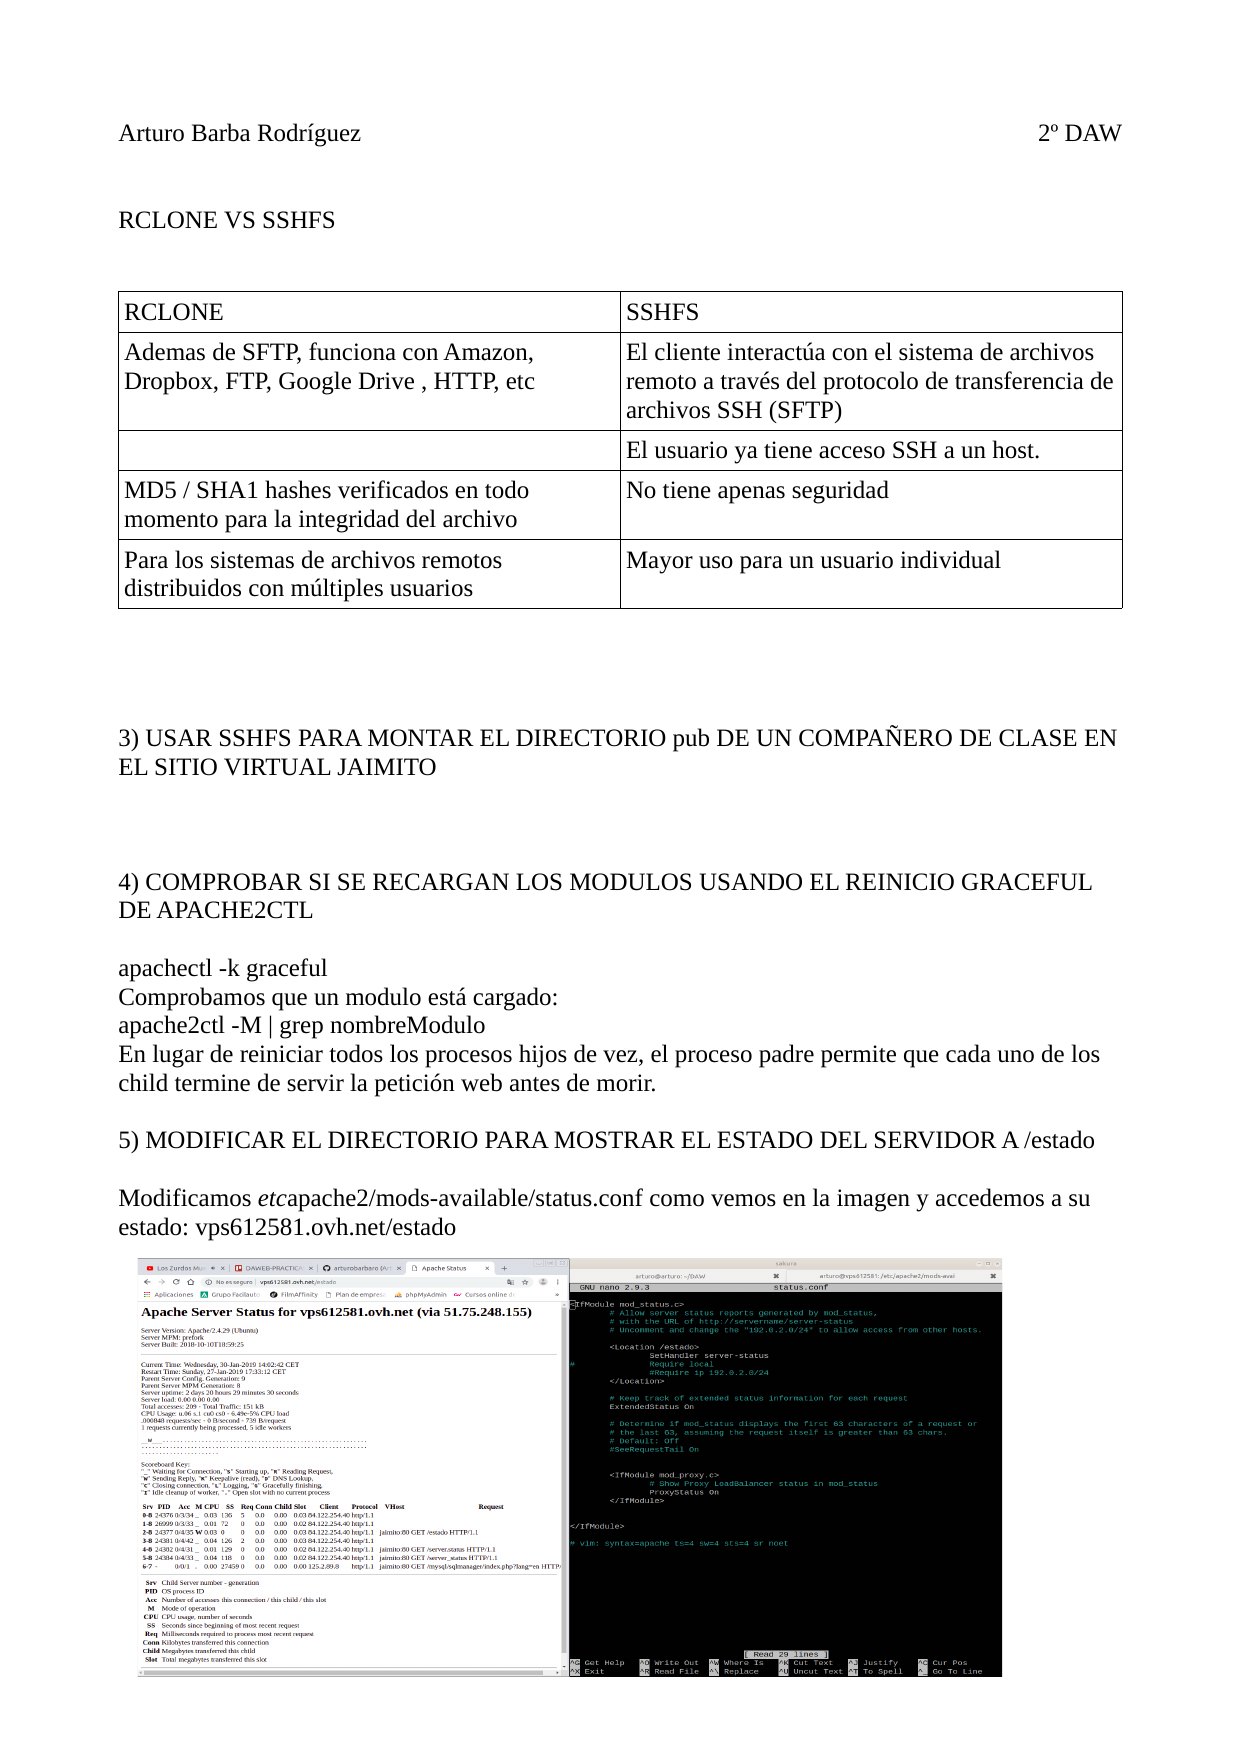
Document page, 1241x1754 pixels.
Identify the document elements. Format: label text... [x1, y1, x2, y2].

table_cell [119, 431, 620, 470]
text apachectl -k graceful [118, 953, 1122, 982]
text RCLONE VS SSHFS [118, 205, 1122, 234]
text En lugar de reiniciar todos los procesos hijos de vez, el proceso padre permite que cada uno de los child termine de servir la petición web antes de morir. [118, 1039, 1122, 1097]
text apache2ctl -M | grep nombreModulo [118, 1011, 1122, 1039]
table_header RCLONE [119, 292, 620, 332]
text 4) COMPROBAR SI SE RECARGAN LOS MODULOS USANDO EL REINICIO GRACEFUL DE APACHE2CTL [118, 867, 1122, 924]
table_cell Para los sistemas de archivos remotos distribuidos con múltiples usuarios [119, 540, 620, 608]
text 5) MODIFICAR EL DIRECTORIO PARA MOSTRAR EL ESTADO DEL SERVIDOR A /estado [118, 1126, 1122, 1154]
text Modificamos etcapache2/mods-available/status.conf como vemos en la imagen y accedemos a su estado: vps612581.ovh.net/estado [118, 1183, 1122, 1241]
table_cell Mayor uso para un usuario individual [621, 540, 1122, 608]
table_header SSHFS [621, 292, 1122, 332]
table_cell Ademas de SFTP, funciona con Amazon, Dropbox, FTP, Google Drive , HTTP, etc [119, 333, 620, 429]
table_cell El cliente interactúa con el sistema de archivos remoto a través del protocolo de transferencia de archivos SSH (SFTP) [621, 333, 1122, 429]
text Comprobamos que un modulo está cargado: [118, 982, 1122, 1011]
text 3) USAR SSHFS PARA MONTAR EL DIRECTORIO pub DE UN COMPAÑERO DE CLASE EN EL SITIO VIRTUAL JAIMITO [118, 723, 1122, 781]
table_cell MD5 / SHA1 hashes verificados en todo momento para la integridad del archivo [119, 471, 620, 539]
table_cell El usuario ya tiene acceso SSH a un host. [621, 431, 1122, 470]
table_cell No tiene apenas seguridad [621, 471, 1122, 539]
